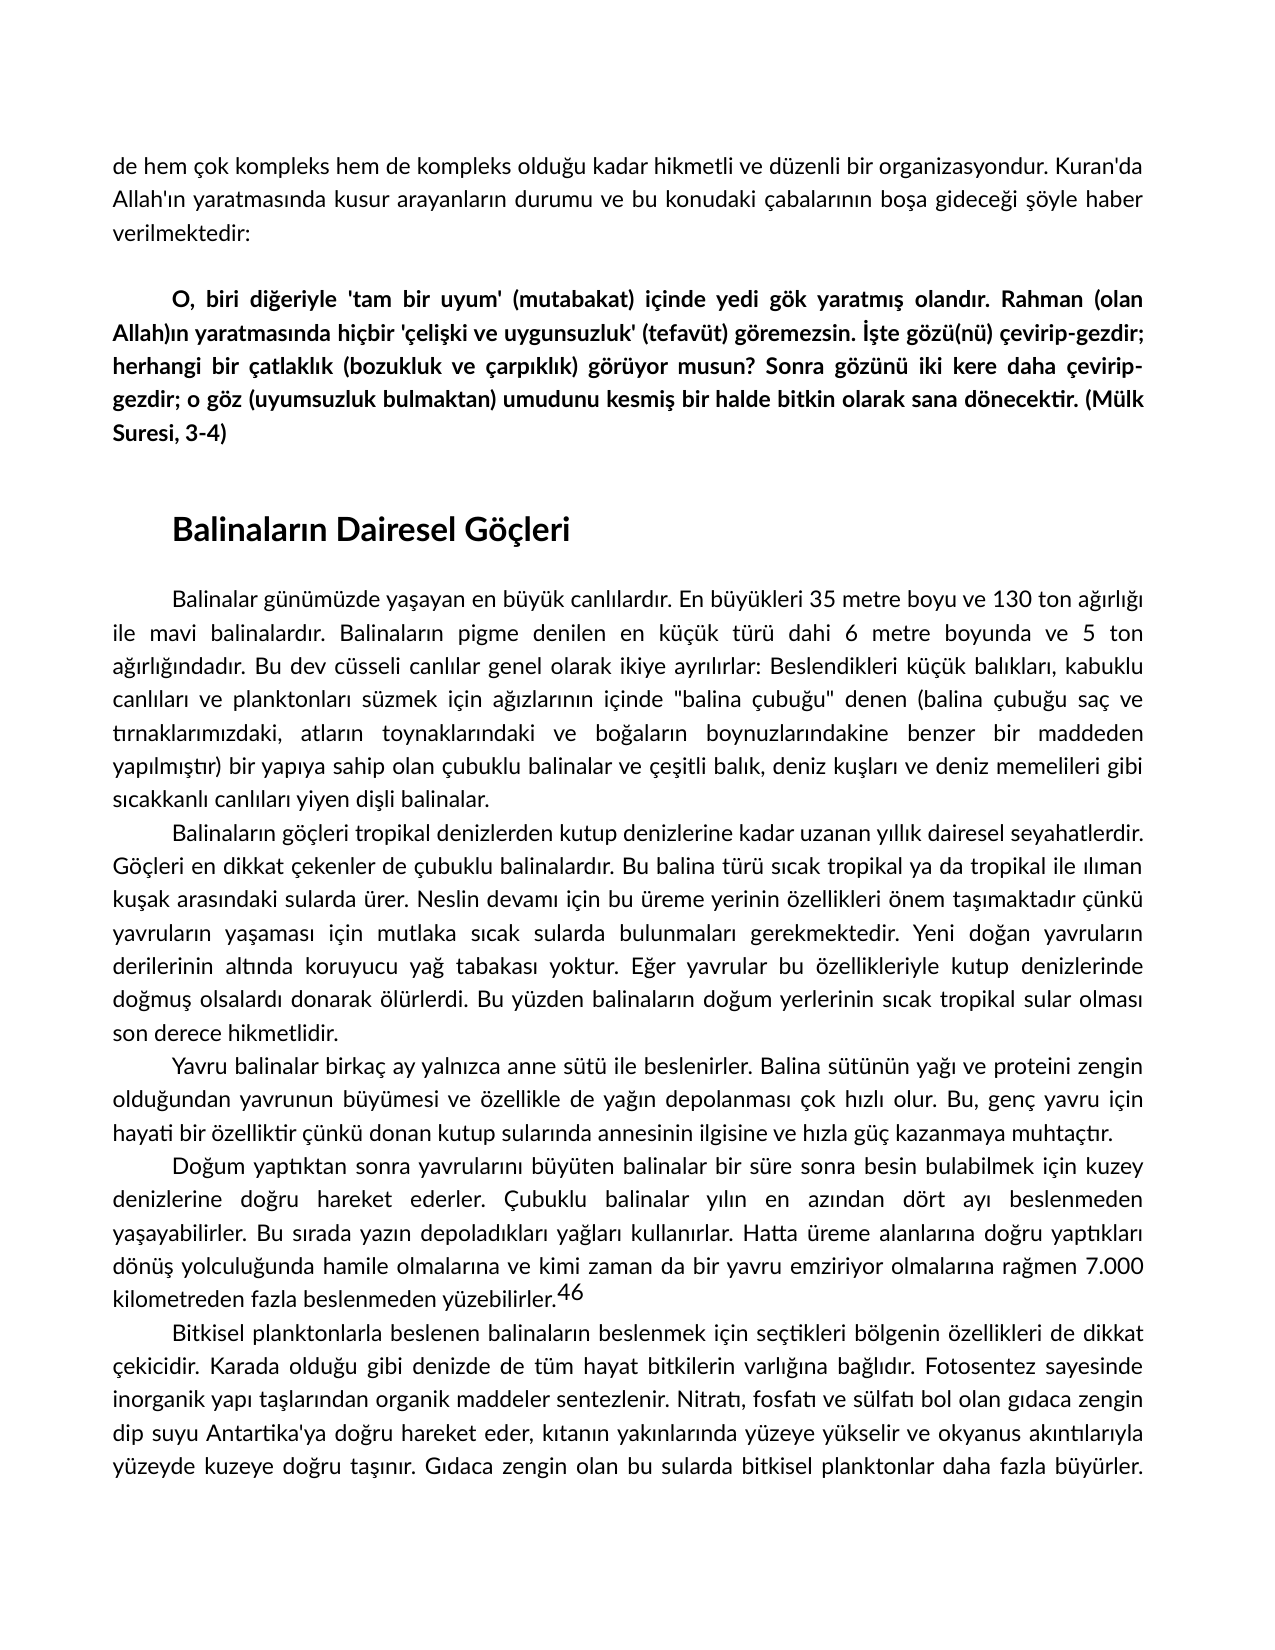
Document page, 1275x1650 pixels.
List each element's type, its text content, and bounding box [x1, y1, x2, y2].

text Balinaların Dairesel Göçleri [112, 514, 1145, 548]
text O, biri diğeriyle 'tam bir uyum' (mutabakat) içinde yedi gök yaratmış olandır. Rahman (olan Allah)ın yaratmasında hiçbir 'çelişki ve uygunsuzluk' (tefavüt) göremezsin. İşte gözü(nü) çevirip-gezdir; herhangi bir çatlaklık (bozukluk ve çarpıklık) görüyor musun? Sonra gözünü iki kere daha çevirip-gezdir; o göz (uyumsuzluk bulmaktan) umudunu kesmiş bir halde bitkin olarak sana dönecektir. (Mülk Suresi, 3-4) [112, 281, 1145, 448]
text Doğum yaptıktan sonra yavrularını büyüten balinalar bir süre sonra besin bulabilmek için kuzey denizlerine doğru hareket ederler. Çubuklu balinalar yılın en azından dört ayı beslenmeden yaşayabilirler. Bu sırada yazın depoladıkları yağları kullanırlar. Hatta üreme alanlarına doğru yaptıkları dönüş yolculuğunda hamile olmalarına ve kimi zaman da bir yavru emziriyor olmalarına rağmen 7.000 kilometreden fazla beslenmeden yüzebilirler.46 [112, 1148, 1145, 1314]
text Balinalar günümüzde yaşayan en büyük canlılardır. En büyükleri 35 metre boyu ve 130 ton ağırlığı ile mavi balinalardır. Balinaların pigme denilen en küçük türü dahi 6 metre boyunda ve 5 ton ağırlığındadır. Bu dev cüsseli canlılar genel olarak ikiye ayrılırlar: Beslendikleri küçük balıkları, kabuklu canlıları ve planktonları süzmek için ağızlarının içinde "balina çubuğu" denen (balina çubuğu saç ve tırnaklarımızdaki, atların toynaklarındaki ve boğaların boynuzlarındakine benzer bir maddeden yapılmıştır) bir yapıya sahip olan çubuklu balinalar ve çeşitli balık, deniz kuşları ve deniz memelileri gibi sıcakkanlı canlıları yiyen dişli balinalar. [112, 581, 1145, 814]
text Balinaların göçleri tropikal denizlerden kutup denizlerine kadar uzanan yıllık dairesel seyahatlerdir. Göçleri en dikkat çekenler de çubuklu balinalardır. Bu balina türü sıcak tropikal ya da tropikal ile ılıman kuşak arasındaki sularda ürer. Neslin devamı için bu üreme yerinin özellikleri önem taşımaktadır çünkü yavruların yaşaması için mutlaka sıcak sularda bulunmaları gerekmektedir. Yeni doğan yavruların derilerinin altında koruyucu yağ tabakası yoktur. Eğer yavrular bu özellikleriyle kutup denizlerinde doğmuş olsalardı donarak ölürlerdi. Bu yüzden balinaların doğum yerlerinin sıcak tropikal sular olması son derece hikmetlidir. [112, 814, 1145, 1048]
text de hem çok kompleks hem de kompleks olduğu kadar hikmetli ve düzenli bir organizasyondur. Kuran'da Allah'ın yaratmasında kusur arayanların durumu ve bu konudaki çabalarının boşa gideceği şöyle haber verilmektedir: [112, 148, 1145, 248]
text Yavru balinalar birkaç ay yalnızca anne sütü ile beslenirler. Balina sütünün yağı ve proteini zengin olduğundan yavrunun büyümesi ve özellikle de yağın depolanması çok hızlı olur. Bu, genç yavru için hayati bir özelliktir çünkü donan kutup sularında annesinin ilgisine ve hızla güç kazanmaya muhtaçtır. [112, 1048, 1145, 1148]
text Bitkisel planktonlarla beslenen balinaların beslenmek için seçtikleri bölgenin özellikleri de dikkat çekicidir. Karada olduğu gibi denizde de tüm hayat bitkilerin varlığına bağlıdır. Fotosentez sayesinde inorganik yapı taşlarından organik maddeler sentezlenir. Nitratı, fosfatı ve sülfatı bol olan gıdaca zengin dip suyu Antartika'ya doğru hareket eder, kıtanın yakınlarında yüzeye yükselir ve okyanus akıntılarıyla yüzeyde kuzeye doğru taşınır. Gıdaca zengin olan bu sularda bitkisel planktonlar daha fazla büyürler. [112, 1314, 1145, 1481]
